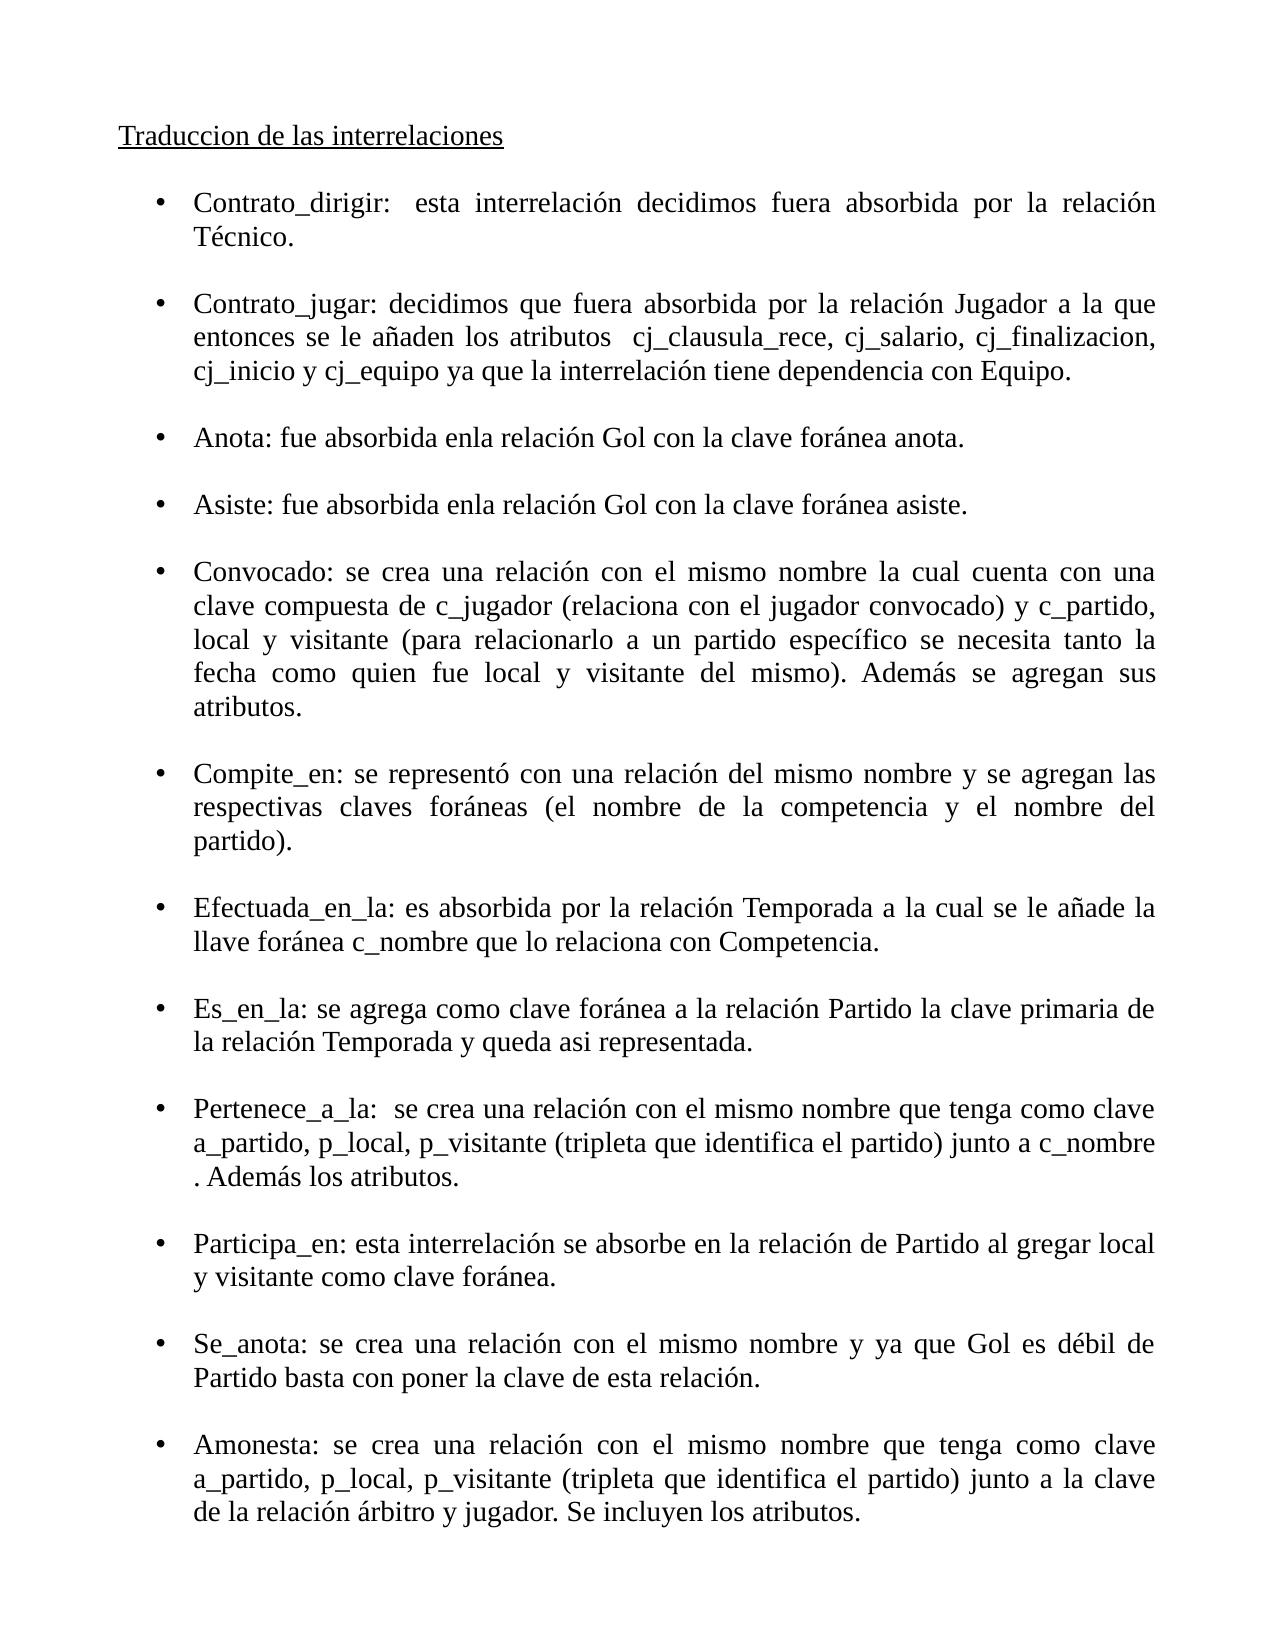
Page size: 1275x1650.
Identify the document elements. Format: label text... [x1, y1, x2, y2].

list Compite_en: se representó con una relación del mismo nombre y se agregan las respectivas claves foráneas (el nombre de la competencia y el nombre del partido). [156, 756, 1157, 857]
list Convocado: se crea una relación con el mismo nombre la cual cuenta con una clave compuesta de c_jugador (relaciona con el jugador convocado) y c_partido, local y visitante (para relacionarlo a un partido específico se necesita tanto la fecha como quien fue local y visitante del mismo). Además se agregan sus atributos. [156, 554, 1157, 722]
list Contrato_jugar: decidimos que fuera absorbida por la relación Jugador a la que entonces se le añaden los atributos cj_clausula_rece, cj_salario, cj_finalizacion, cj_inicio y cj_equipo ya que la interrelación tiene dependencia con Equipo. [156, 286, 1157, 387]
list Efectuada_en_la: es absorbida por la relación Temporada a la cual se le añade la llave foránea c_nombre que lo relaciona con Competencia. [156, 890, 1157, 957]
list Amonesta: se crea una relación con el mismo nombre que tenga como clave a_partido, p_local, p_visitante (tripleta que identifica el partido) junto a la clave de la relación árbitro y jugador. Se incluyen los atributos. [156, 1427, 1157, 1528]
text Traduccion de las interrelaciones [118, 118, 1157, 152]
list Participa_en: esta interrelación se absorbe en la relación de Partido al gregar local y visitante como clave foránea. [156, 1226, 1157, 1293]
list Asiste: fue absorbida enla relación Gol con la clave foránea asiste. [156, 487, 1157, 521]
list Anota: fue absorbida enla relación Gol con la clave foránea anota. [156, 420, 1157, 454]
list Se_anota: se crea una relación con el mismo nombre y ya que Gol es débil de Partido basta con poner la clave de esta relación. [156, 1327, 1157, 1394]
list Contrato_dirigir: esta interrelación decidimos fuera absorbida por la relación Técnico. [156, 185, 1157, 252]
list Pertenece_a_la: se crea una relación con el mismo nombre que tenga como clave a_partido, p_local, p_visitante (tripleta que identifica el partido) junto a c_nombre . Además los atributos. [156, 1092, 1157, 1192]
list Es_en_la: se agrega como clave foránea a la relación Partido la clave primaria de la relación Temporada y queda asi representada. [156, 991, 1157, 1058]
